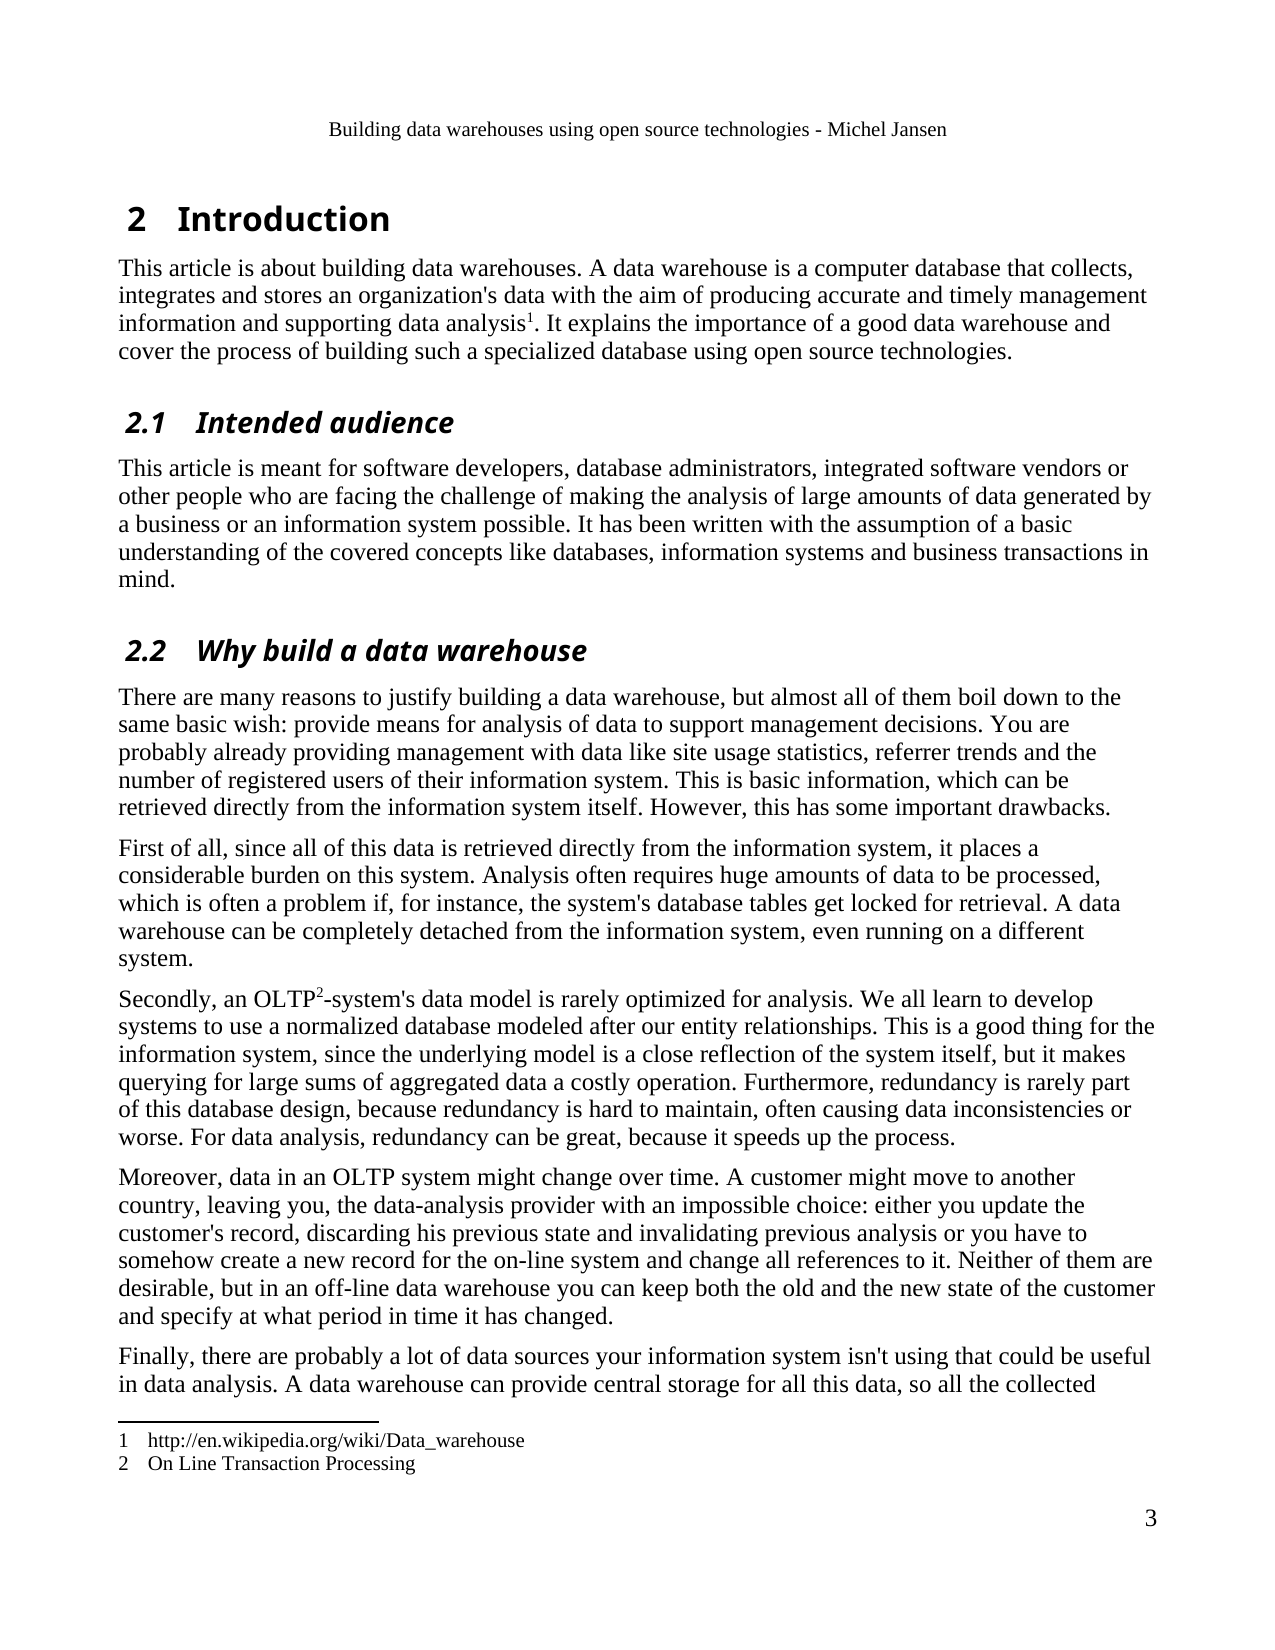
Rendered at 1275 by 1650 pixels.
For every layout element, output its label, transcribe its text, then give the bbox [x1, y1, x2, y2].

text http://en.wikipedia.org/wiki/Data_warehouse [118, 1428, 1157, 1452]
text There are many reasons to justify building a data warehouse, but almost all of them boil down to the same basic wish: provide means for analysis of data to support management decisions. You are probably already providing management with data like site usage statistics, referrer trends and the number of registered users of their information system. This is basic information, which can be retrieved directly from the information system itself. However, this has some important drawbacks. [118, 683, 1157, 821]
subtitle Why build a data warehouse [118, 631, 1157, 670]
text This article is about building data warehouses. A data warehouse is a computer database that collects, integrates and stores an organization's data with the aim of producing accurate and timely management information and supporting data analysis. It explains the importance of a good data warehouse and cover the process of building such a specialized database using open source technologies. [118, 254, 1157, 365]
text This article is meant for software developers, database administrators, integrated software vendors or other people who are facing the challenge of making the analysis of large amounts of data generated by a business or an information system possible. It has been written with the assumption of a basic understanding of the covered concepts like databases, information systems and business transactions in mind. [118, 454, 1157, 593]
text Moreover, data in an OLTP system might change over time. A customer might move to another country, leaving you, the data-analysis provider with an impossible choice: either you update the customer's record, discarding his previous state and invalidating previous analysis or you have to somehow create a new record for the on-line system and change all references to it. Neither of them are desirable, but in an off-line data warehouse you can keep both the old and the new state of the customer and specify at what period in time it has changed. [118, 1163, 1157, 1330]
text Finally, there are probably a lot of data sources your information system isn't using that could be useful in data analysis. A data warehouse can provide central storage for all this data, so all the collected [118, 1342, 1157, 1398]
text First of all, since all of this data is retrieved directly from the information system, it places a considerable burden on this system. Analysis often requires huge amounts of data to be processed, which is often a problem if, for instance, the system's database tables get locked for retrieval. A data warehouse can be completely detached from the information system, even running on a different system. [118, 834, 1157, 972]
subtitle Intended audience [118, 402, 1157, 442]
text Secondly, an OLTP-system's data model is rarely optimized for analysis. We all learn to develop systems to use a normalized database modeled after our entity relationships. This is a good thing for the information system, since the underlying model is a close reflection of the system itself, but it makes querying for large sums of aggregated data a costly operation. Furthermore, redundancy is rarely part of this database design, because redundancy is hard to maintain, often causing data inconsistencies or worse. For data analysis, redundancy can be great, because it speeds up the process. [118, 985, 1157, 1151]
subtitle Introduction [118, 196, 1157, 241]
text On Line Transaction Processing [118, 1452, 1157, 1475]
